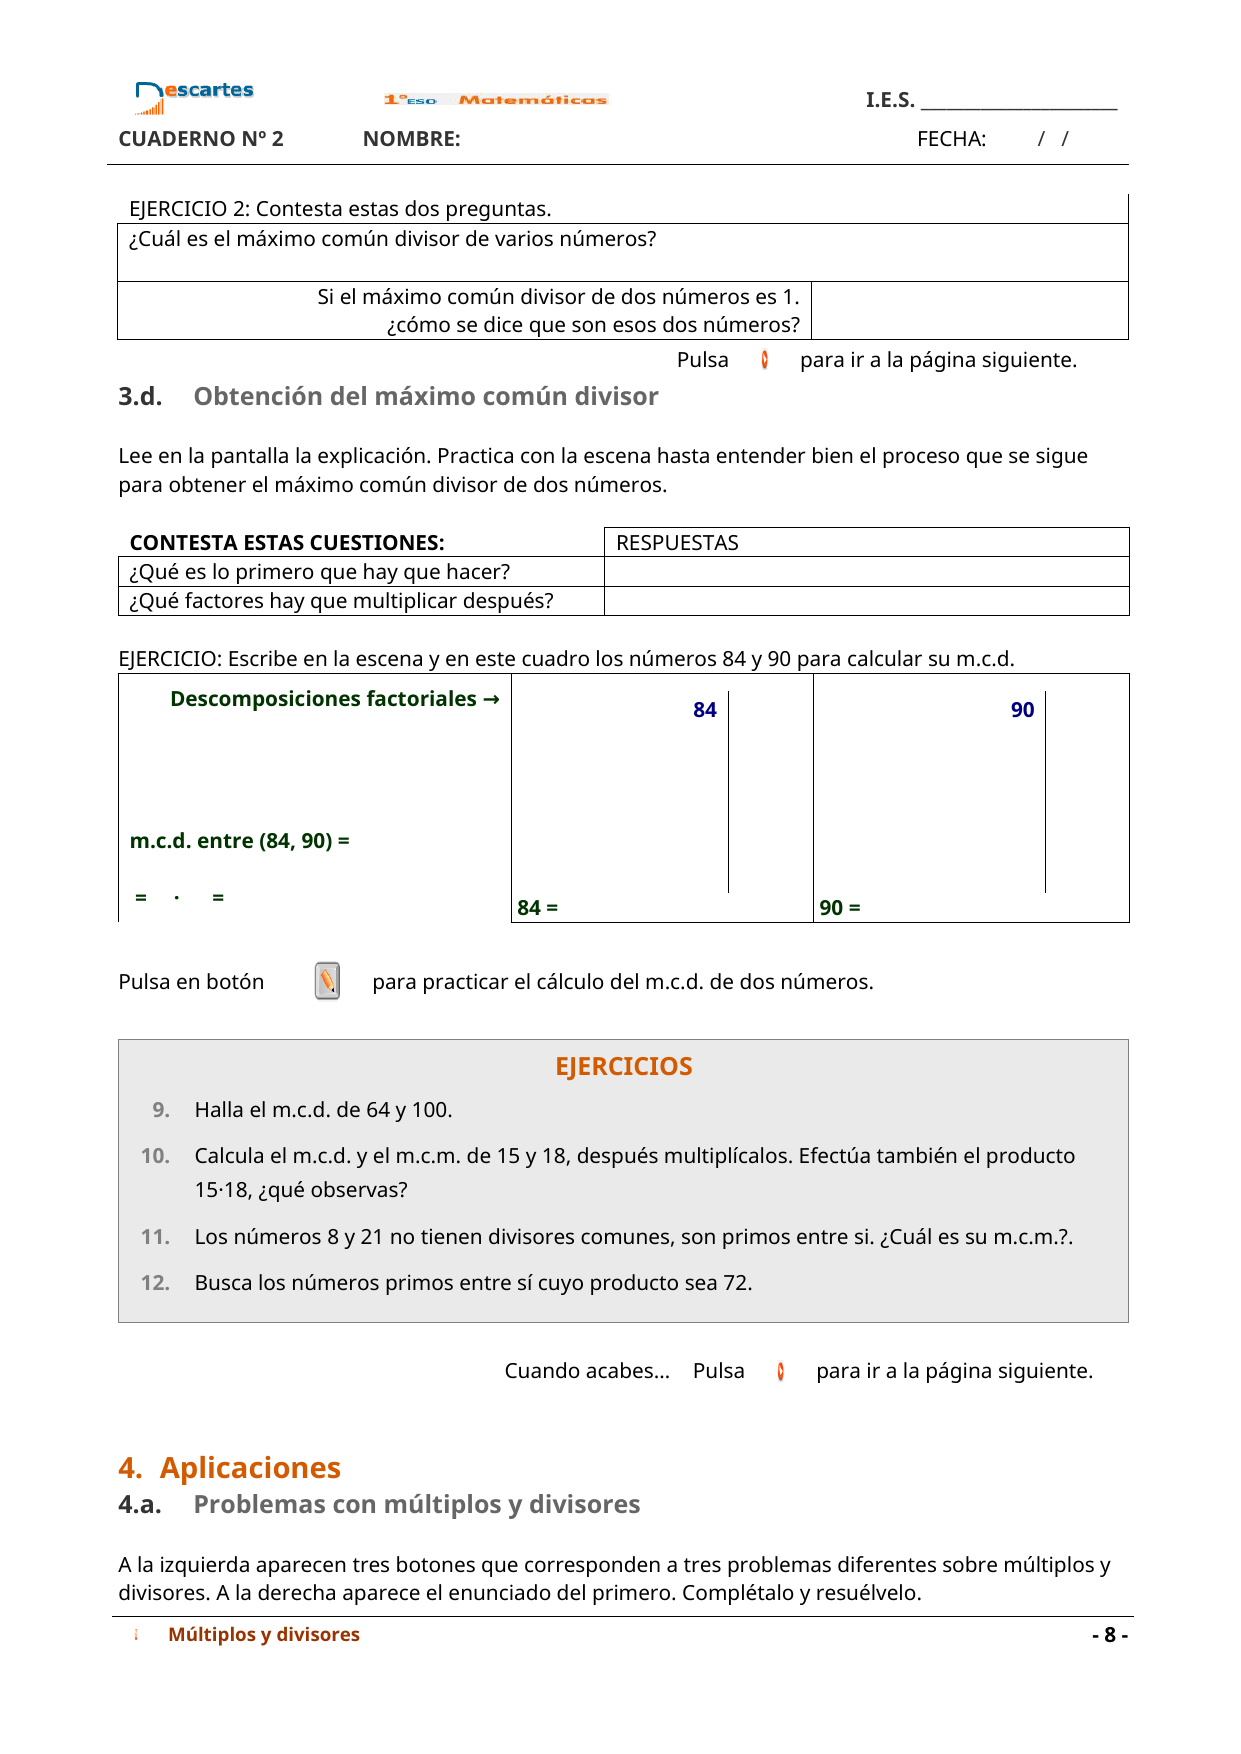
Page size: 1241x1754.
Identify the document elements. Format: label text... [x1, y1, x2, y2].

table_header [512, 674, 728, 691]
list Obtención del máximo común divisor [118, 379, 1128, 413]
table_header Pulsa [678, 1351, 752, 1390]
table_cell [1129, 281, 1138, 339]
text A la izquierda aparecen tres botones que corresponden a tres problemas diferentes sobre múltiplos y divisores. A la derecha aparece el enunciado del primero. Complétalo y resuélvelo. [118, 1550, 1128, 1607]
picture [384, 93, 612, 105]
table_cell para ir a la página siguiente. [793, 339, 1138, 379]
table_cell [110, 223, 117, 281]
list Aplicaciones [118, 1447, 1128, 1487]
table_header para ir a la página siguiente. [809, 1351, 1133, 1390]
table_header CONTESTA ESTAS CUESTIONES: [118, 527, 604, 556]
table_cell [729, 691, 813, 727]
table_header [728, 674, 813, 691]
table_header [1129, 194, 1138, 223]
table_cell ¿Cuál es el máximo común divisor de varios números? [118, 224, 1128, 281]
table_cell [1129, 223, 1138, 281]
table_header RESPUESTAS [605, 528, 1129, 556]
table_header Pulsa en botón [107, 951, 286, 1011]
table_cell 90 = [814, 893, 1046, 922]
table_header [753, 1351, 809, 1390]
table_cell [1046, 727, 1129, 892]
picture [134, 82, 257, 115]
table_header para practicar el cálculo del m.c.d. de dos números. [361, 951, 1129, 1011]
table_cell [110, 281, 117, 339]
table_cell [812, 282, 1128, 339]
table_cell ¿Qué es lo primero que hay que hacer? [119, 557, 604, 586]
list Los números 8 y 21 no tienen divisores comunes, son primos entre si. ¿Cuál es su m.c.m.?. [170, 1222, 1113, 1250]
table_cell [1046, 691, 1129, 727]
table_cell 84 [512, 691, 728, 727]
text Lee en la pantalla la explicación. Practica con la escena hasta entender bien el proceso que se sigue para obtener el máximo común divisor de dos números. [118, 441, 1128, 498]
table_header [1046, 674, 1129, 691]
table_header Descomposiciones factoriales → m.c.d. entre (84, 90) = = · = [119, 674, 511, 922]
list Halla el m.c.d. de 64 y 100. [170, 1095, 1113, 1123]
table_cell [605, 587, 1129, 615]
table_cell [736, 340, 793, 379]
list Calcula el m.c.d. y el m.c.m. de 15 y 18, después multiplícalos. Efectúa también el producto 15·18, ¿qué observas? [170, 1141, 1113, 1204]
picture [761, 348, 768, 370]
table_cell ¿Qué factores hay que multiplicar después? [119, 587, 604, 615]
list Busca los números primos entre sí cuyo producto sea 72. [170, 1268, 1113, 1297]
table_cell [814, 727, 1045, 892]
table_cell [605, 557, 1129, 586]
picture [134, 1628, 138, 1640]
table_cell [1046, 893, 1129, 922]
table_cell [728, 893, 813, 922]
table_cell 84 = [512, 893, 728, 922]
table_cell [110, 339, 661, 379]
table_header EJERCICIO 2: Contesta estas dos preguntas. [118, 194, 1128, 223]
table_header [110, 194, 118, 223]
table_cell [729, 727, 813, 892]
table_cell [512, 727, 728, 892]
table_header [286, 951, 361, 1011]
table_header Cuando acabes… [111, 1351, 677, 1390]
table_cell Si el máximo común divisor de dos números es 1. ¿cómo se dice que son esos dos números? [118, 282, 811, 339]
list Problemas con múltiplos y divisores [118, 1487, 1128, 1521]
picture [777, 1360, 784, 1382]
table_header [814, 674, 1046, 691]
table_cell 90 [814, 691, 1045, 727]
picture [313, 960, 340, 1002]
subtitle EJERCICIOS [135, 1048, 1113, 1082]
table_cell Pulsa [661, 340, 736, 379]
text EJERCICIO: Escribe en la escena y en este cuadro los números 84 y 90 para calcular su m.c.d. [118, 644, 1128, 673]
